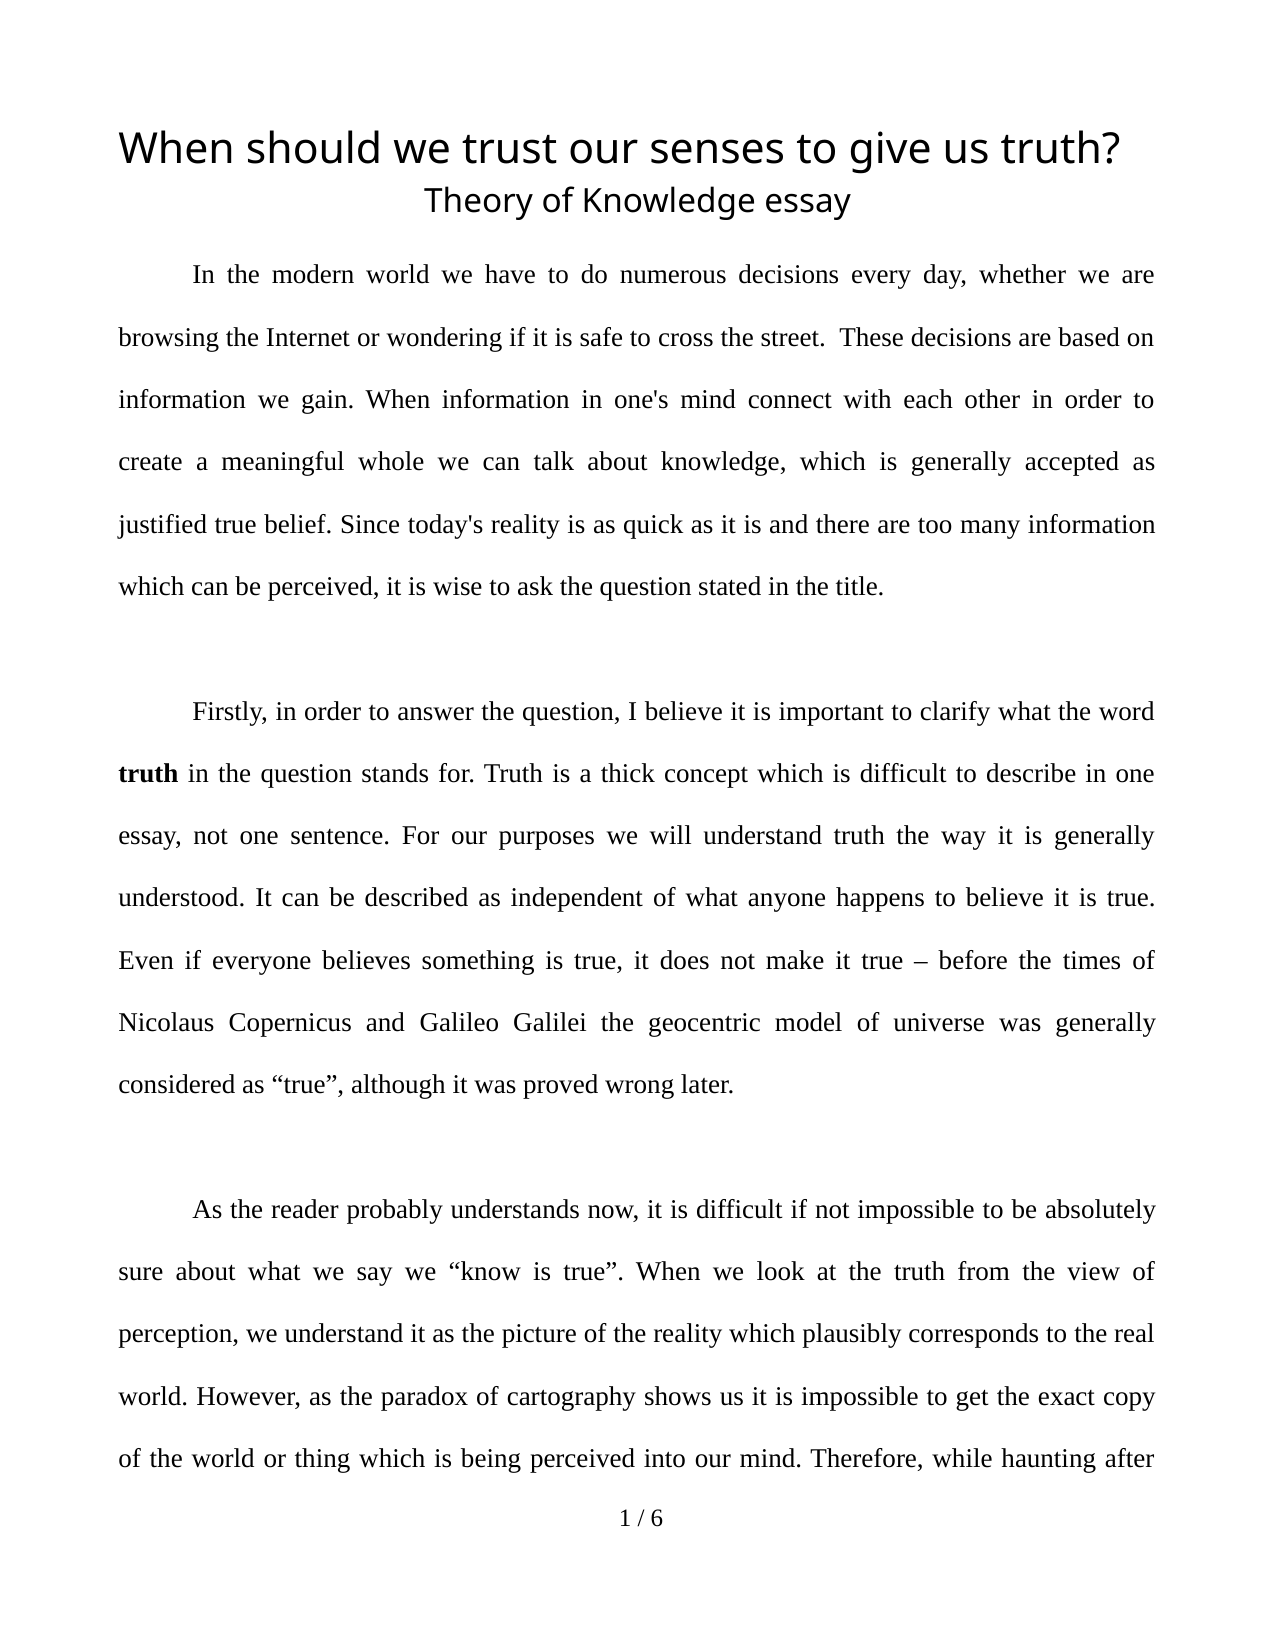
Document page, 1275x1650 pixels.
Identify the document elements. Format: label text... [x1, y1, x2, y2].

text Theory of Knowledge essay [118, 176, 1157, 222]
text In the modern world we have to do numerous decisions every day, whether we are browsing the Internet or wondering if it is safe to cross the street. These decisions are based on information we gain. When information in one's mind connect with each other in order to create a meaningful whole we can talk about knowledge, which is generally accepted as justified true belief. Since today's reality is as quick as it is and there are too many information which can be perceived, it is wise to ask the question stated in the title. [118, 259, 1157, 601]
text When should we trust our senses to give us truth? [118, 118, 1157, 176]
text Firstly, in order to answer the question, I believe it is important to clarify what the word truth in the question stands for. Truth is a thick concept which is difficult to describe in one essay, not one sentence. For our purposes we will understand truth the way it is generally understood. It can be described as independent of what anyone happens to believe it is true. Even if everyone believes something is true, it does not make it true – before the times of Nicolaus Copernicus and Galileo Galilei the geocentric model of universe was generally considered as “true”, although it was proved wrong later. [118, 695, 1157, 1099]
text As the reader probably understands now, it is difficult if not impossible to be absolutely sure about what we say we “know is true”. When we look at the truth from the view of perception, we understand it as the picture of the reality which plausibly corresponds to the real world. However, as the paradox of cartography shows us it is impossible to get the exact copy of the world or thing which is being perceived into our mind. Therefore, while haunting after [118, 1193, 1157, 1473]
